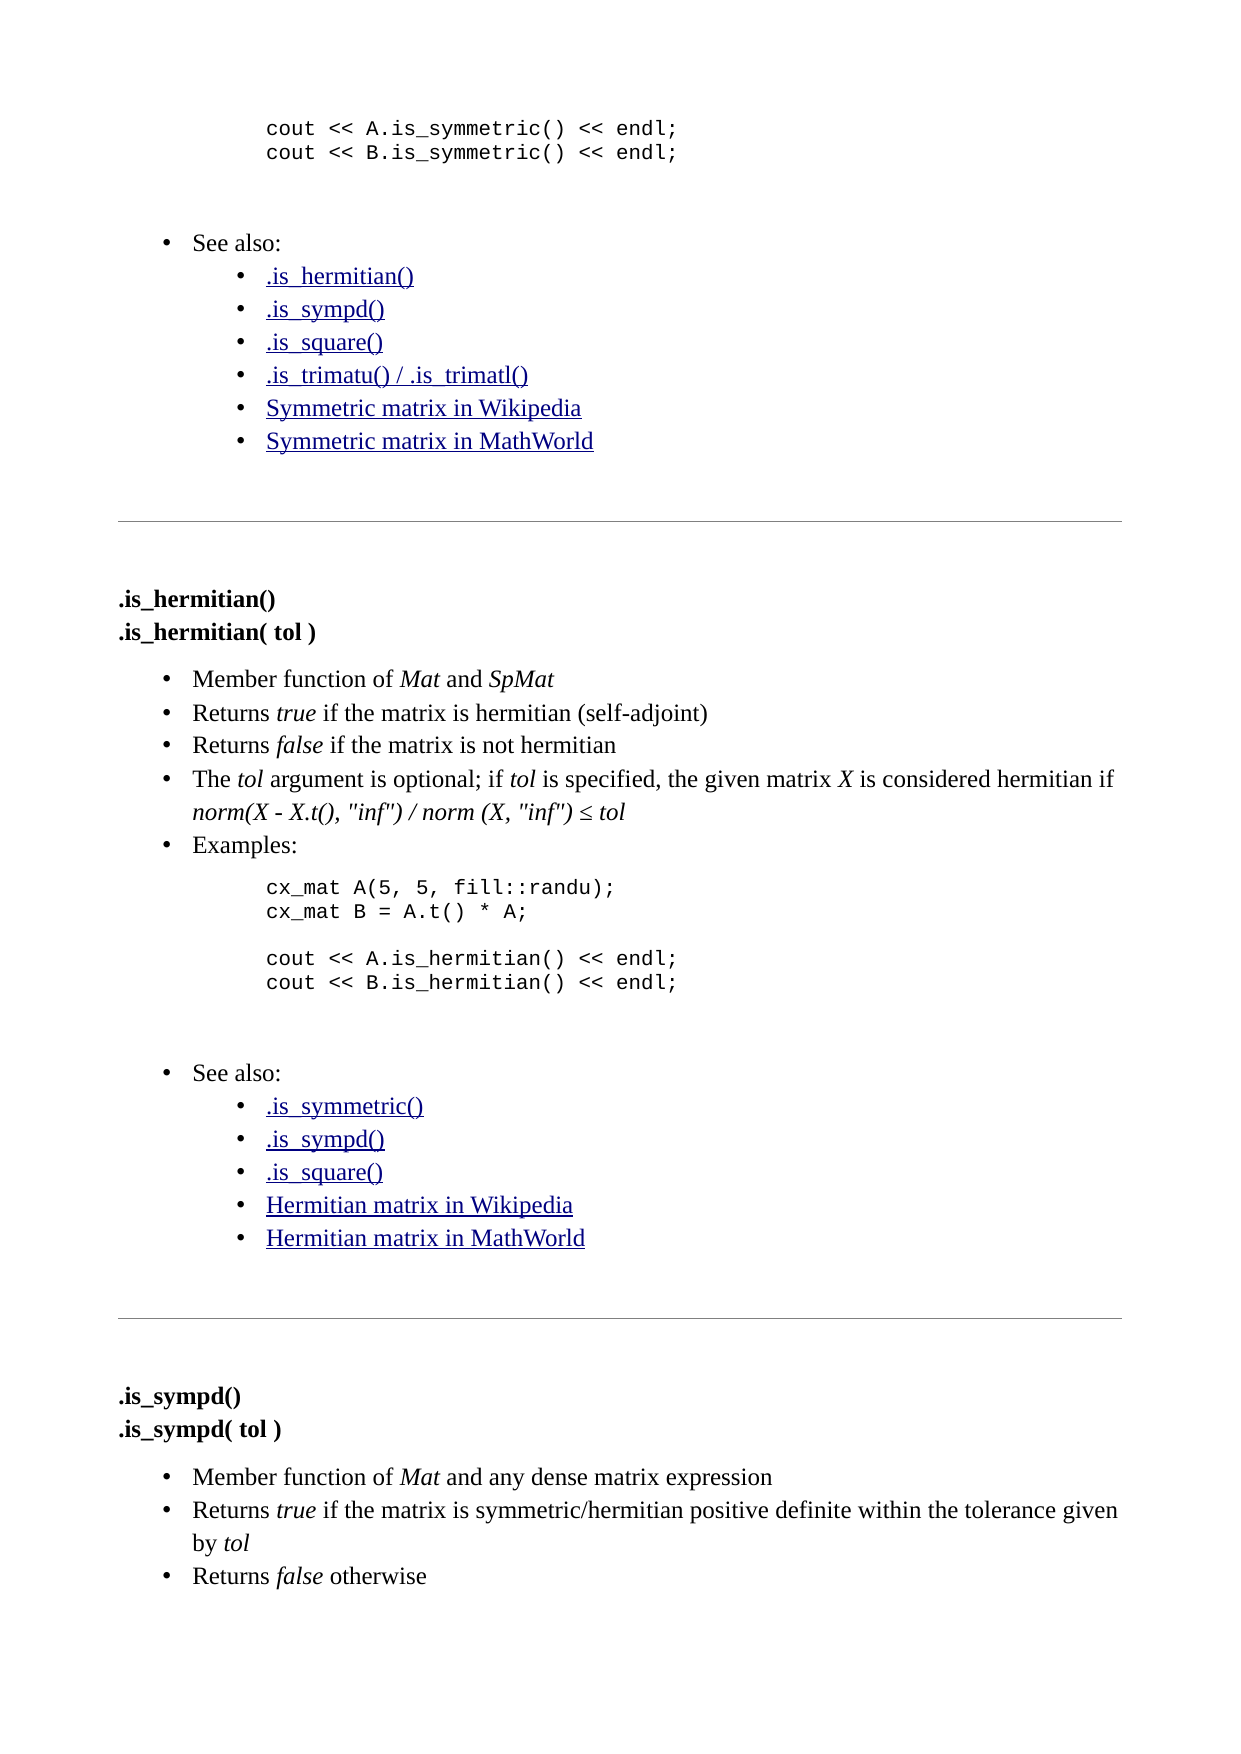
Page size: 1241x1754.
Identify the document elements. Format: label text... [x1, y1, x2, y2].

list Returns false otherwise [162, 1561, 1122, 1589]
list .is_sympd() [236, 294, 1122, 323]
list cout << B.is_hermitian() << endl; [236, 972, 1122, 996]
list .is_hermitian() [236, 261, 1122, 290]
list cout << A.is_symmetric() << endl; [236, 118, 1122, 142]
list .is_symmetric() [236, 1091, 1122, 1120]
list Hermitian matrix in Wikipedia [236, 1190, 1122, 1219]
text .is_sympd() .is_sympd( tol ) [118, 1381, 1122, 1443]
list .is_square() [236, 327, 1122, 356]
list Examples: [162, 830, 1122, 858]
list Symmetric matrix in MathWorld [236, 426, 1122, 455]
list See also: [162, 228, 1122, 257]
list Returns false if the matrix is not hermitian [162, 731, 1122, 759]
list Hermitian matrix in MathWorld [236, 1223, 1122, 1252]
list Returns true if the matrix is symmetric/hermitian positive definite within the tolerance given by tol [162, 1495, 1122, 1556]
list Symmetric matrix in Wikipedia [236, 393, 1122, 422]
text .is_hermitian() .is_hermitian( tol ) [118, 584, 1122, 646]
list cout << A.is_hermitian() << endl; [236, 948, 1122, 972]
list See also: [162, 1058, 1122, 1087]
list Returns true if the matrix is hermitian (self-adjoint) [162, 698, 1122, 726]
list The tol argument is optional; if tol is specified, the given matrix X is considered hermitian if norm(X - X.t(), "inf") / norm (X, "inf") ≤ tol [162, 764, 1122, 825]
list .is_trimatu() / .is_trimatl() [236, 360, 1122, 389]
list .is_square() [236, 1157, 1122, 1186]
list .is_sympd() [236, 1124, 1122, 1153]
list cx_mat B = A.t() * A; [236, 901, 1122, 924]
list Member function of Mat and SpMat [162, 664, 1122, 693]
list cout << B.is_symmetric() << endl; [236, 142, 1122, 165]
list Member function of Mat and any dense matrix expression [162, 1462, 1122, 1490]
list cx_mat A(5, 5, fill::randu); [236, 877, 1122, 901]
